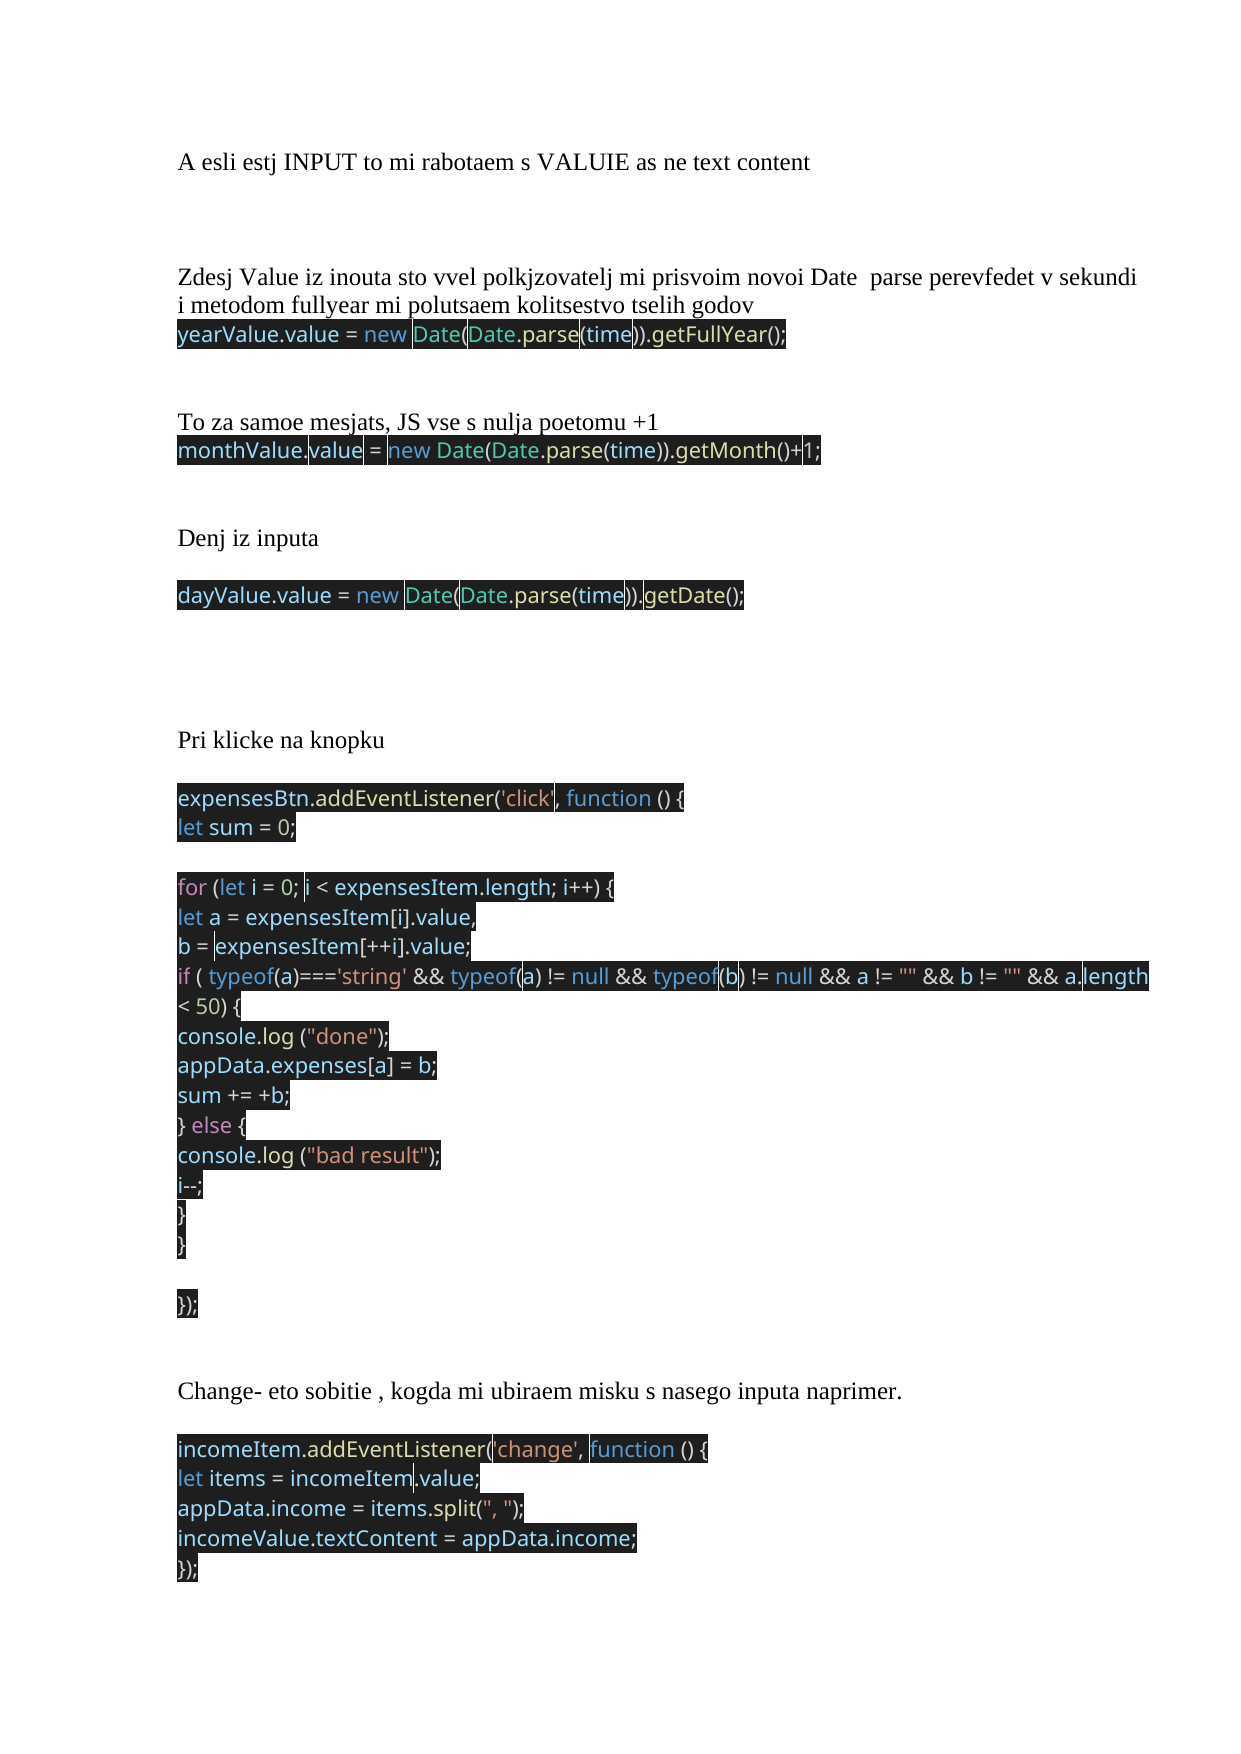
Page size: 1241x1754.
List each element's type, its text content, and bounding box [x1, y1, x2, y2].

text for (let i = 0; i < expensesItem.length; i++) { [177, 872, 1152, 902]
text } else { [177, 1110, 1152, 1140]
text Pri klicke na knopku [177, 725, 1152, 754]
text dayValue.value = new Date(Date.parse(time)).getDate(); [177, 580, 1152, 610]
text }); [177, 1553, 1152, 1582]
text console.log ("done"); [177, 1021, 1152, 1051]
text i--; [177, 1170, 1152, 1199]
text sum += +b; [177, 1080, 1152, 1110]
text incomeItem.addEventListener('change', function () { [177, 1433, 1152, 1463]
text incomeValue.textContent = appData.income; [177, 1523, 1152, 1553]
text yearValue.value = new Date(Date.parse(time)).getFullYear(); [177, 319, 1152, 349]
text Change- eto sobitie , kogda mi ubiraem misku s nasego inputa naprimer. [177, 1376, 1152, 1405]
text Zdesj Value iz inouta sto vvel polkjzovatelj mi prisvoim novoi Date parse perevfedet v sekundi i metodom fullyear mi polutsaem kolitsestvo tselih godov [177, 262, 1152, 319]
text expensesBtn.addEventListener('click', function () { [177, 782, 1152, 812]
text b = expensesItem[++i].value; [177, 931, 1152, 961]
text Denj iz inputa [177, 523, 1152, 551]
text } [177, 1199, 1152, 1229]
text }); [177, 1289, 1152, 1318]
text let items = incomeItem.value; [177, 1463, 1152, 1493]
text console.log ("bad result"); [177, 1140, 1152, 1170]
text } [177, 1229, 1152, 1259]
text A esli estj INPUT to mi rabotaem s VALUIE as ne text content [177, 147, 1152, 176]
text monthValue.value = new Date(Date.parse(time)).getMonth()+1; [177, 435, 1152, 465]
text appData.income = items.split(", "); [177, 1493, 1152, 1523]
text if ( typeof(a)==='string' && typeof(a) != null && typeof(b) != null && a != "" && b != "" && a.length < 50) { [177, 961, 1152, 1021]
text let sum = 0; [177, 812, 1152, 842]
text let a = expensesItem[i].value, [177, 902, 1152, 931]
text To za samoe mesjats, JS vse s nulja poetomu +1 [177, 407, 1152, 435]
text appData.expenses[a] = b; [177, 1051, 1152, 1080]
